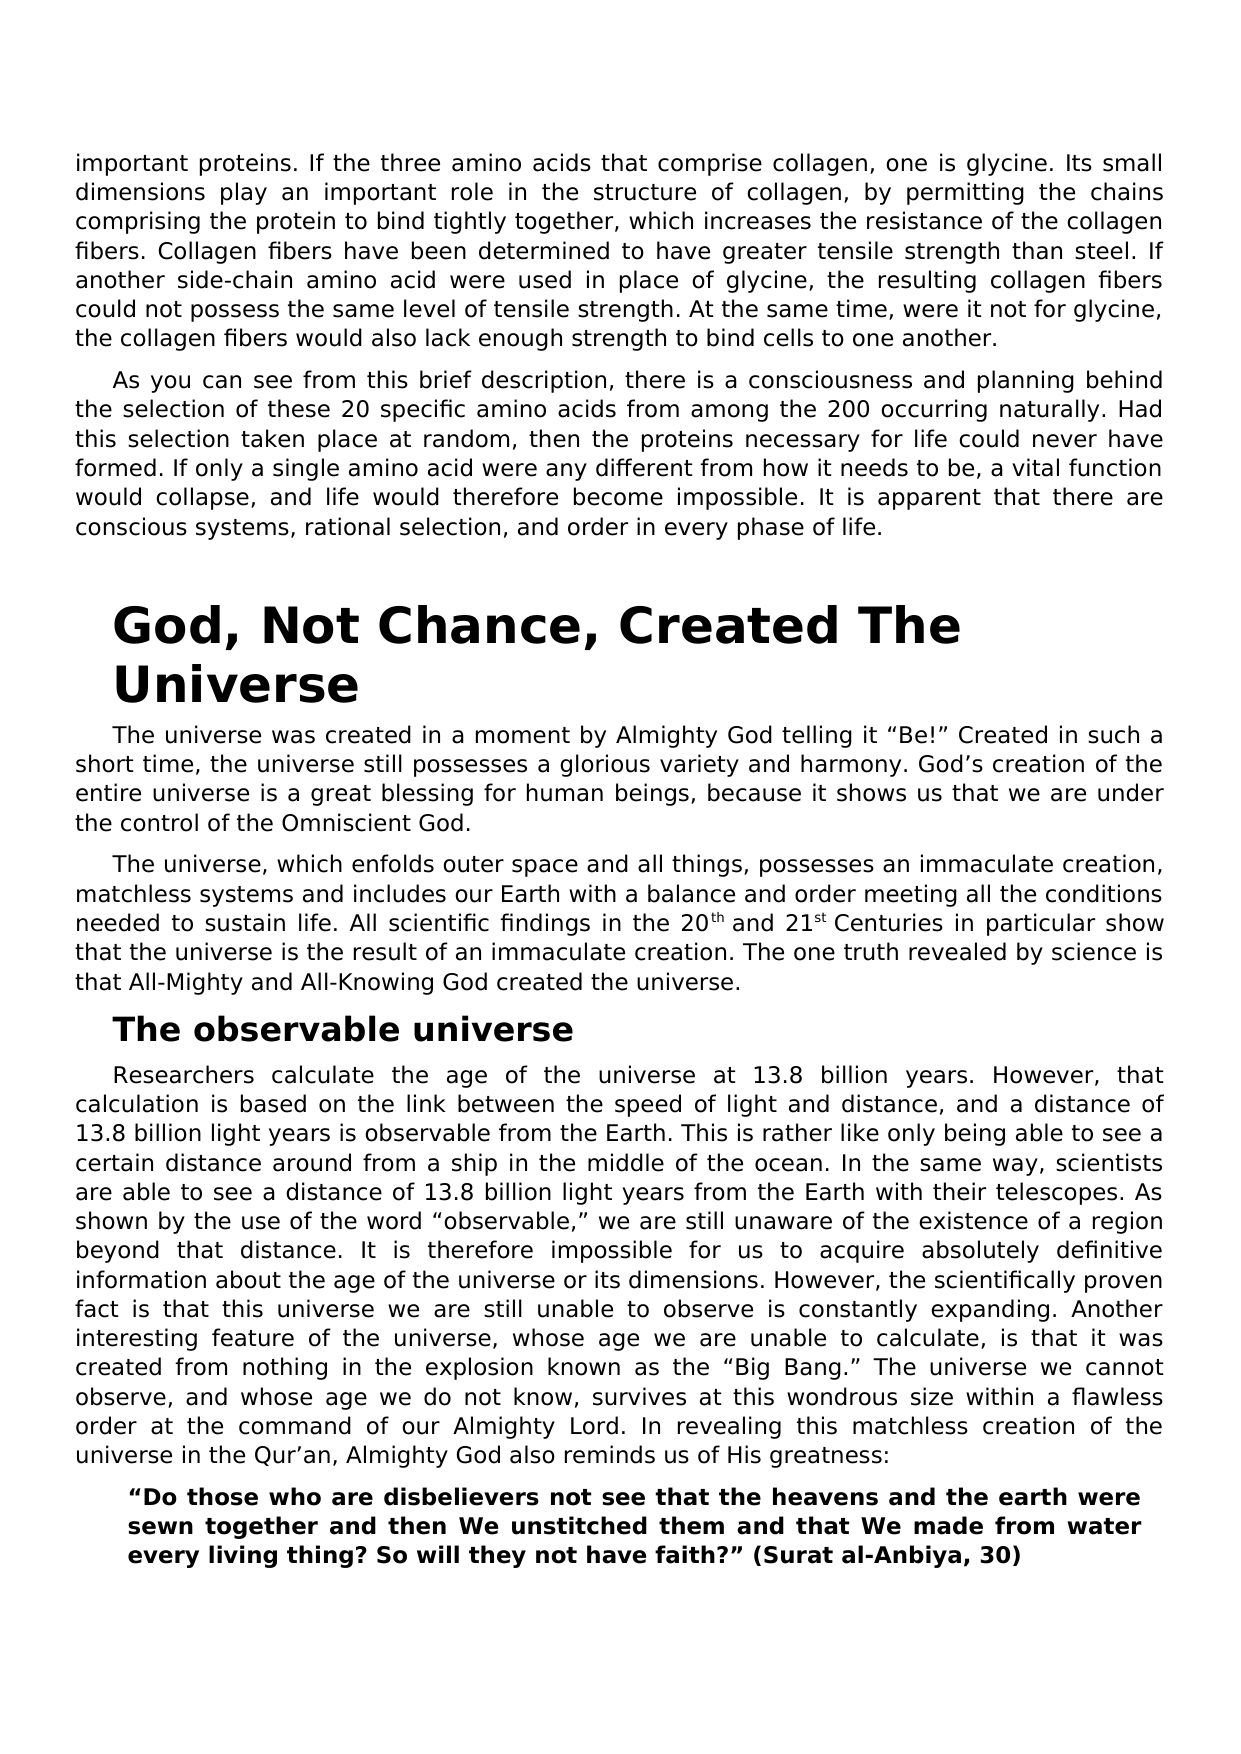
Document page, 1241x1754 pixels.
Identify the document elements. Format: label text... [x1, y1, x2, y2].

text The universe, which enfolds outer space and all things, possesses an immaculate creation, matchless systems and includes our Earth with a balance and order meeting all the conditions needed to sustain life. All scientific findings in the 20th and 21st Centuries in particular show that the universe is the result of an immaculate creation. The one truth revealed by science is that All-Mighty and All-Knowing God created the universe. [75, 852, 1165, 995]
text The universe was created in a moment by Almighty God telling it “Be!” Created in such a short time, the universe still possesses a glorious variety and harmony. God’s creation of the entire universe is a great blessing for human beings, because it shows us that we are under the control of the Omniscient God. [75, 722, 1165, 837]
text important proteins. If the three amino acids that comprise collagen, one is glycine. Its small dimensions play an important role in the structure of collagen, by permitting the chains comprising the protein to bind tightly together, which increases the resistance of the collagen fibers. Collagen fibers have been determined to have greater tensile strength than steel. If another side-chain amino acid were used in place of glycine, the resulting collagen fibers could not possess the same level of tensile strength. At the same time, were it not for glycine, the collagen fibers would also lack enough strength to bind cells to one another. [75, 150, 1165, 352]
subtitle The observable universe [112, 1011, 1165, 1049]
subtitle God, Not Chance, Created The Universe [112, 597, 1165, 714]
text “Do those who are disbelievers not see that the heavens and the earth were sewn together and then We unstitched them and that We made from water every living thing? So will they not have faith?” (Surat al-Anbiya, 30) [127, 1484, 1143, 1569]
text Researchers calculate the age of the universe at 13.8 billion years. However, that calculation is based on the link between the speed of light and distance, and a distance of 13.8 billion light years is observable from the Earth. This is rather like only being able to see a certain distance around from a ship in the middle of the ocean. In the same way, scientists are able to see a distance of 13.8 billion light years from the Earth with their telescopes. As shown by the use of the word “observable,” we are still unaware of the existence of a region beyond that distance. It is therefore impossible for us to acquire absolutely definitive information about the age of the universe or its dimensions. However, the scientifically proven fact is that this universe we are still unable to observe is constantly expanding. Another interesting feature of the universe, whose age we are unable to calculate, is that it was created from nothing in the explosion known as the “Big Bang.” The universe we cannot observe, and whose age we do not know, survives at this wondrous size within a flawless order at the command of our Almighty Lord. In revealing this matchless creation of the universe in the Qur’an, Almighty God also reminds us of His greatness: [75, 1062, 1165, 1469]
text As you can see from this brief description, there is a consciousness and planning behind the selection of these 20 specific amino acids from among the 200 occurring naturally. Had this selection taken place at random, then the proteins necessary for life could never have formed. If only a single amino acid were any different from how it needs to be, a vital function would collapse, and life would therefore become impossible. It is apparent that there are conscious systems, rational selection, and order in every phase of life. [75, 367, 1165, 540]
